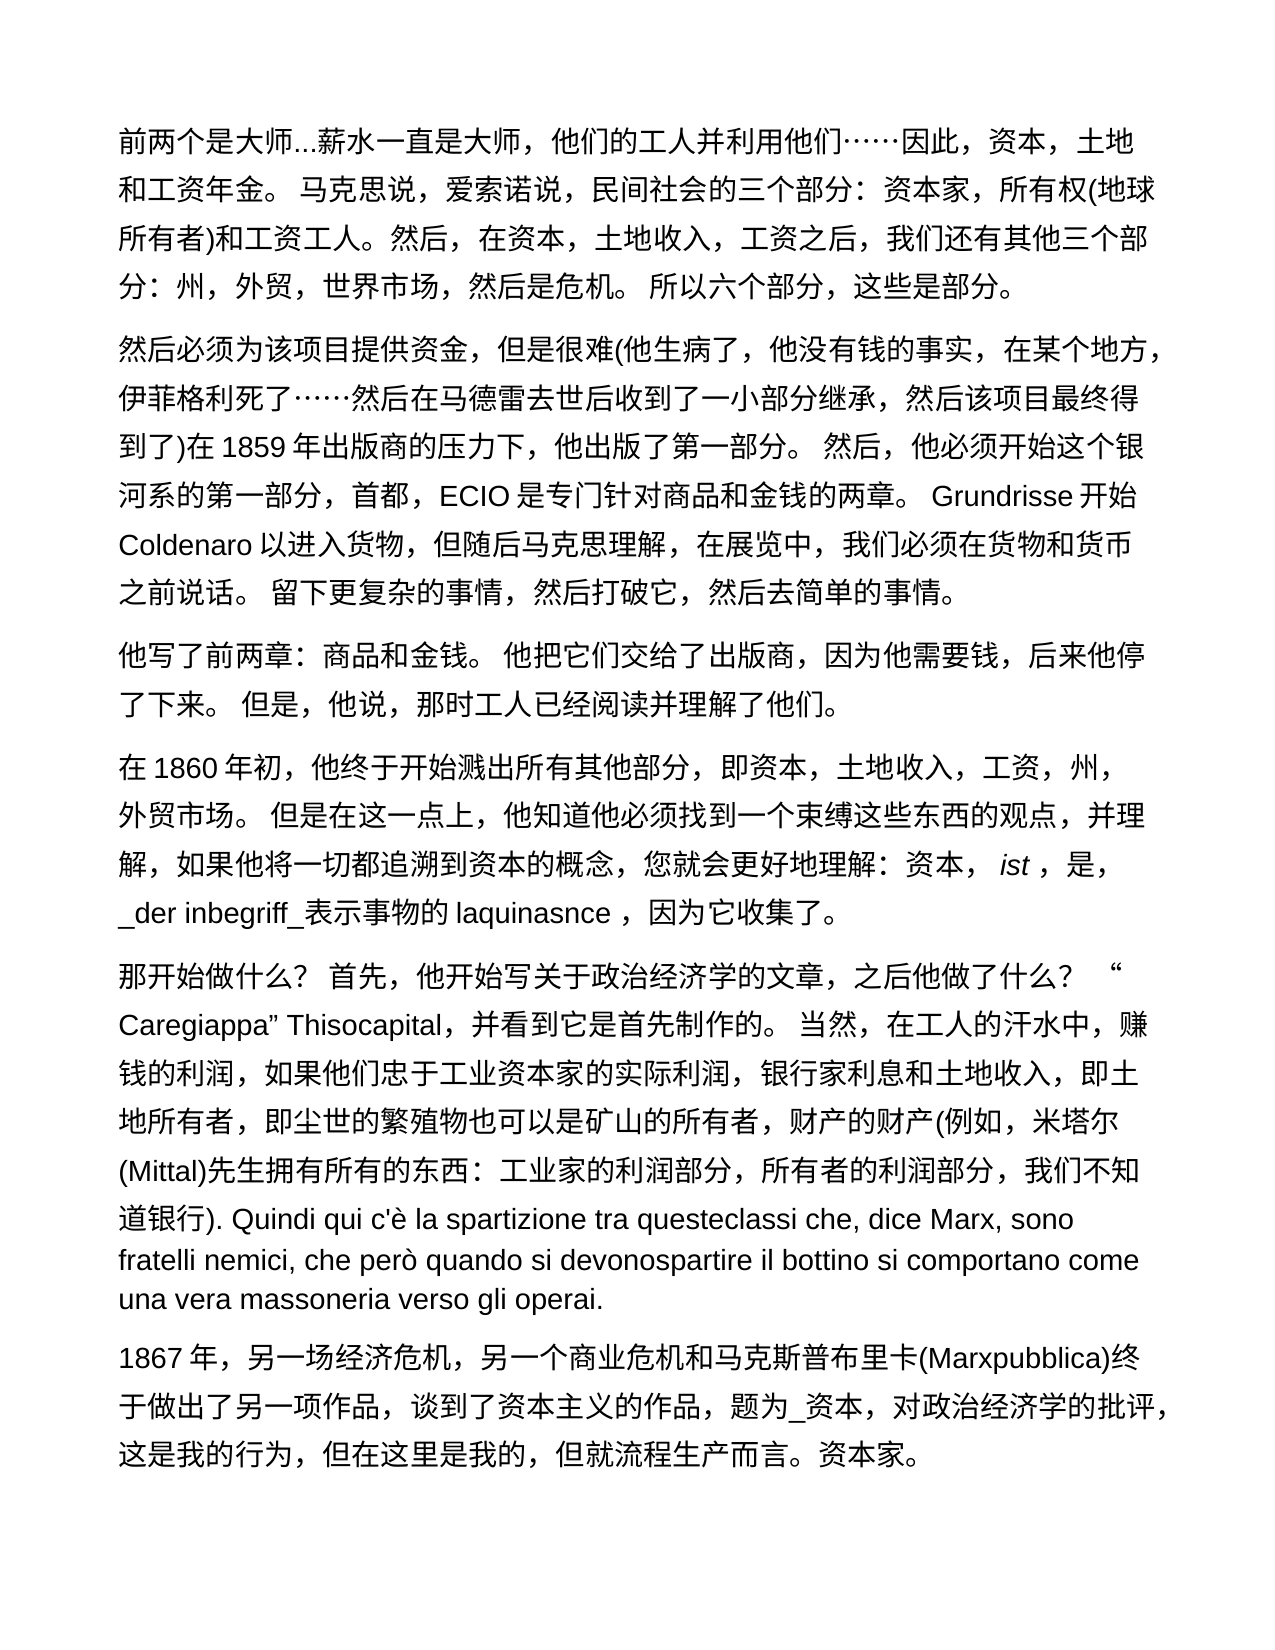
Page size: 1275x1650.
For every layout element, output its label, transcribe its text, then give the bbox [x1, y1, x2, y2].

text 那开始做什么？ 首先，他开始写关于政治经济学的文章，之后他做了什么？ “ Caregiappa” Thisocapital，并看到它是首先制作的。 当然，在工人的汗水中，赚钱的利润，如果他们忠于工业资本家的实际利润，银行家利息和土地收入，即土地所有者，即尘世的繁殖物也可以是矿山的所有者，财产的财产(例如，米塔尔(Mittal)先生拥有所有的东西：工业家的利润部分，所有者的利润部分，我们不知道银行). Quindi qui c'è la spartizione tra questeclassi che, dice Marx, sono fratelli nemici, che però quando si devonospartire il bottino si comportano come una vera massoneria verso gli operai. [118, 953, 1157, 1315]
text 他写了前两章：商品和金钱。 他把它们交给了出版商，因为他需要钱，后来他停了下来。 但是，他说，那时工人已经阅读并理解了他们。 [118, 633, 1157, 723]
text 在1860年初，他终于开始溅出所有其他部分，即资本，土地收入，工资，州，外贸市场。 但是在这一点上，他知道他必须找到一个束缚这些东西的观点，并理解，如果他将一切都追溯到资本的概念，您就会更好地理解：资本， ist ，是，_der inbegriff_表示事物的laquinasnce ，因为它收集了。 [118, 744, 1157, 932]
text 1867年，另一场经济危机，另一个商业危机和马克斯普布里卡(Marxpubblica)终于做出了另一项作品，谈到了资本主义的作品，题为_资本，对政治经济学的批评，这是我的行为，但在这里是我的，但就流程生产而言。资本家。 [118, 1335, 1157, 1474]
text 前两个是大师...薪水一直是大师，他们的工人并利用他们……因此，资本，土地和工资年金。 马克思说，爱索诺说，民间社会的三个部分：资本家，所有权(地球所有者)和工资工人。然后，在资本，土地收入，工资之后，我们还有其他三个部分：州，外贸，世界市场，然后是危机。 所以六个部分，这些是部分。 [118, 118, 1157, 306]
text 然后必须为该项目提供资金，但是很难(他生病了，他没有钱的事实，在某个地方，伊菲格利死了……然后在马德雷去世后收到了一小部分继承，然后该项目最终得到了)在1859年出版商的压力下，他出版了第一部分。 然后，他必须开始这个银河系的第一部分，首都，ECIO是专门针对商品和金钱的两章。 Grundrisse开始Coldenaro以进入货物，但随后马克思理解，在展览中，我们必须在货物和货币之前说话。 留下更复杂的事情，然后打破它，然后去简单的事情。 [118, 327, 1157, 612]
